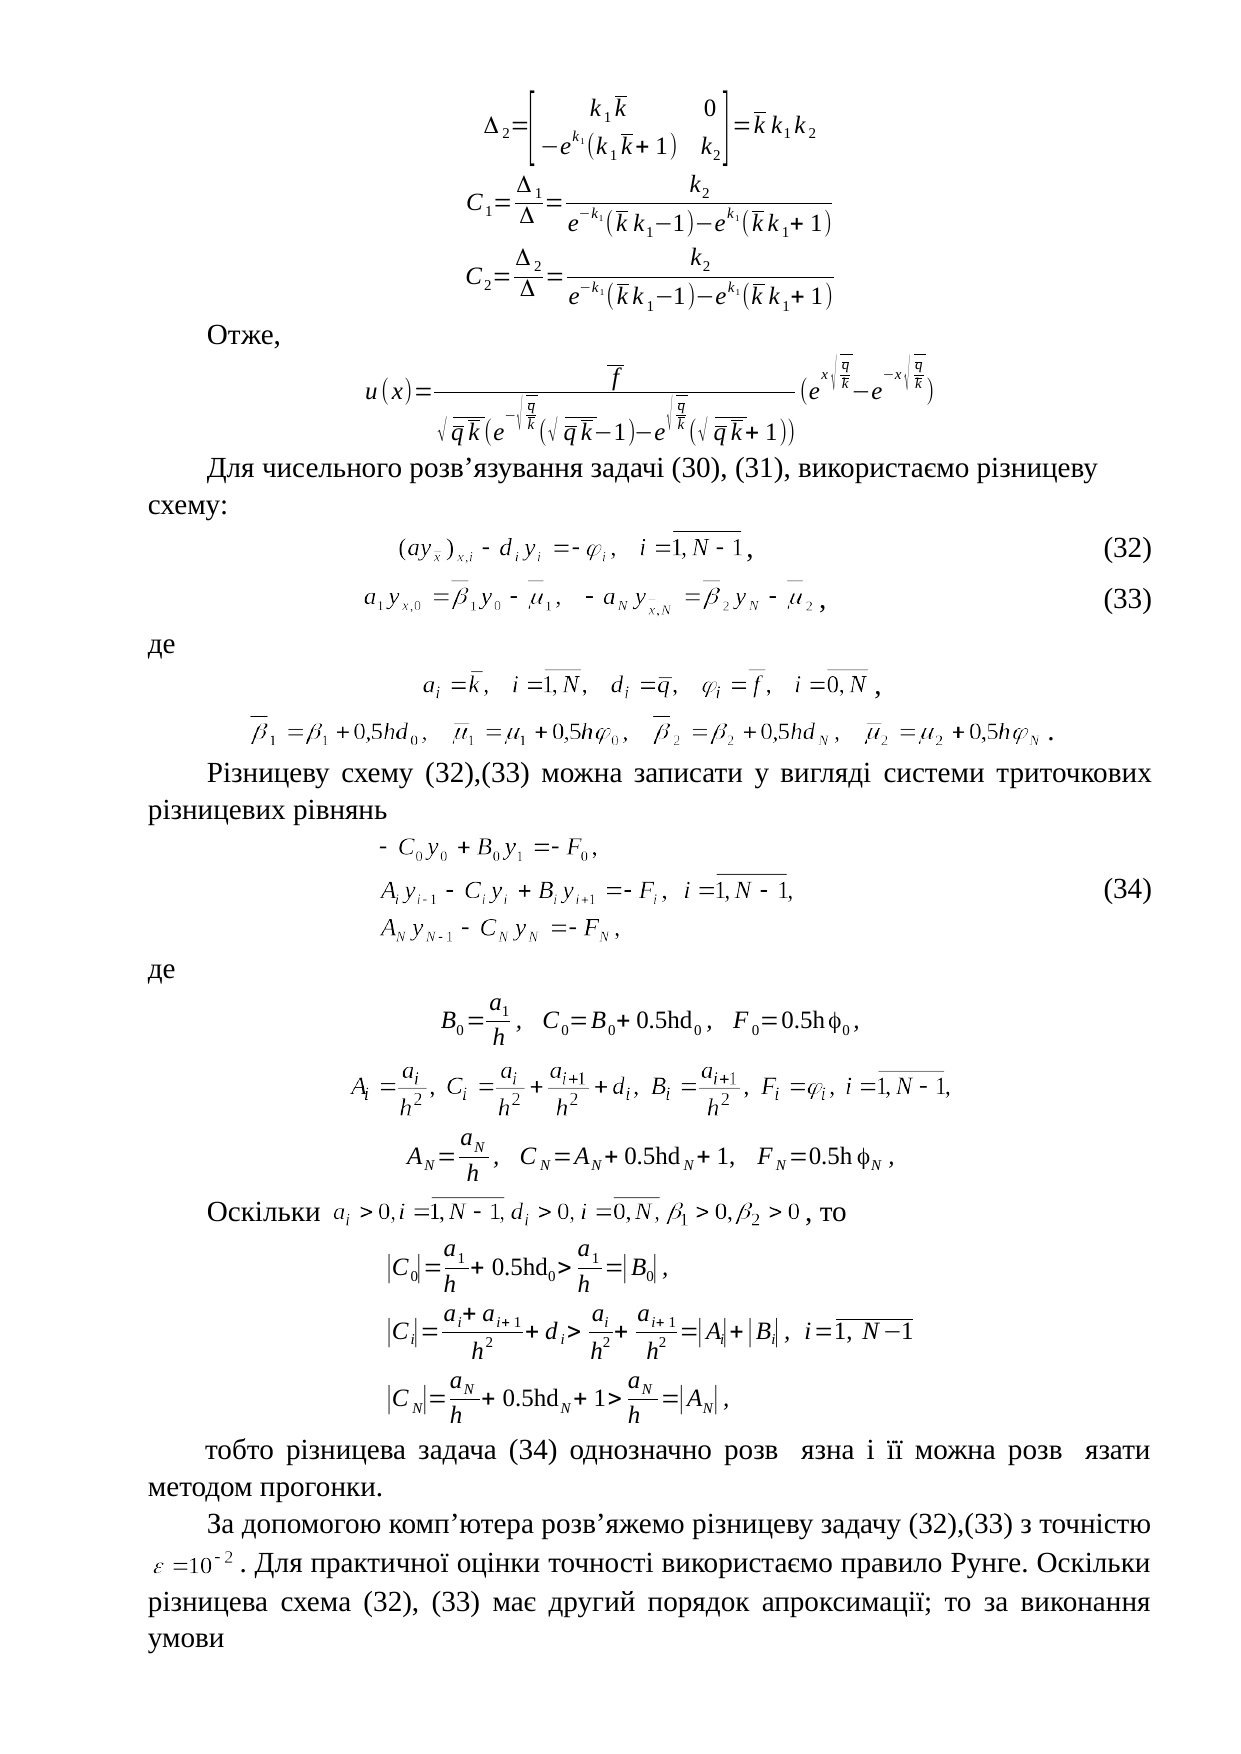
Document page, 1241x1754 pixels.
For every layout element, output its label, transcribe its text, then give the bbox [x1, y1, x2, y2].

text . [148, 708, 1152, 752]
text де [148, 951, 1152, 985]
text , (33) [148, 573, 1152, 623]
text (34) [148, 829, 1152, 948]
text Для чисельного розв’язування задачі (30), (31), використаємо різницеву схему: [148, 450, 1152, 521]
text де [148, 626, 1152, 660]
text Оскільки , то [148, 1190, 1152, 1232]
text , [148, 663, 1152, 705]
text Отже, [148, 317, 1152, 351]
text , (32) [148, 524, 1152, 570]
text тобто різницева задача (34) однозначно розвязна і її можна розвязати методом прогонки. [148, 1432, 1152, 1503]
text За допомогою комп’ютера розв’яжемо різницеву задачу (32),(33) з точністю . Для практичної оцінки точності використаємо правило Рунге. Оскільки різницева схема (32), (33) має другий порядок апроксимації; то за виконання умови [148, 1506, 1152, 1654]
text Різницеву схему (32),(33) можна записати у вигляді системи триточкових різницевих рівнянь [148, 755, 1152, 826]
